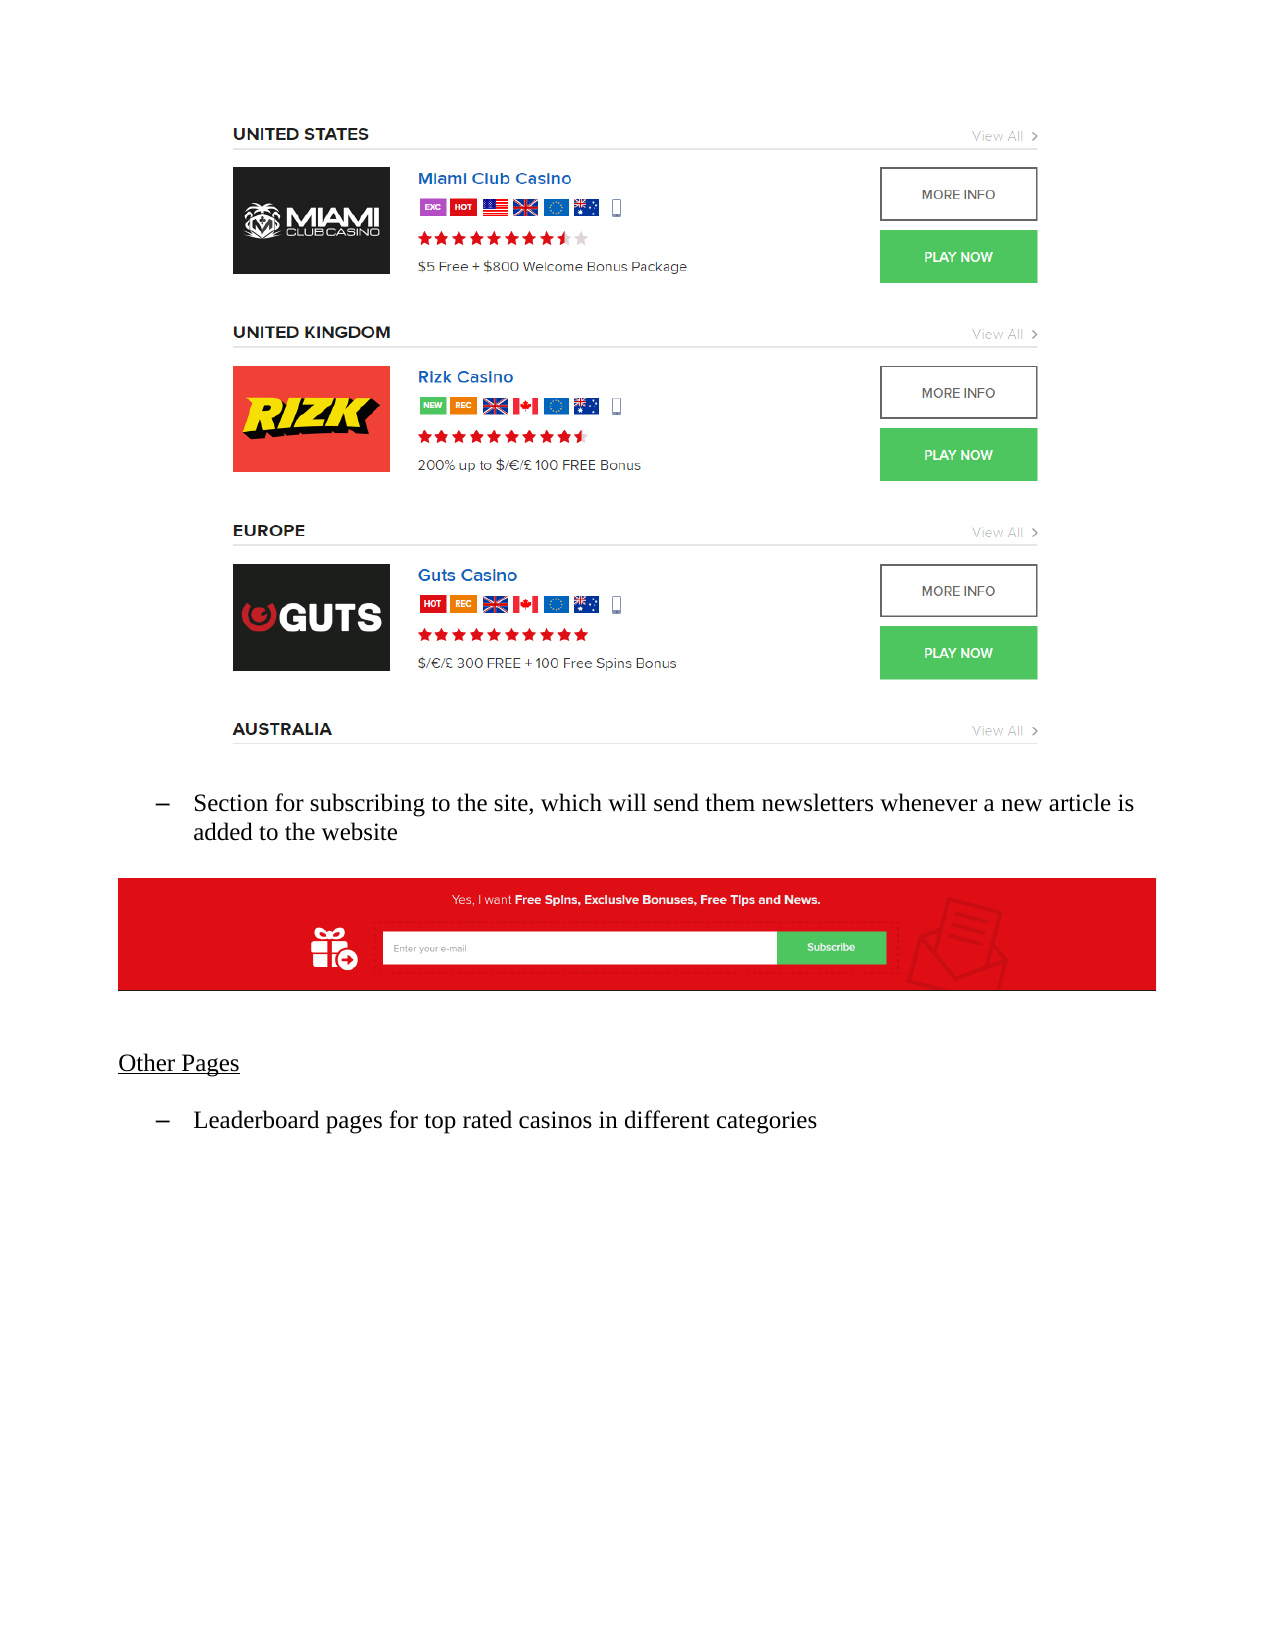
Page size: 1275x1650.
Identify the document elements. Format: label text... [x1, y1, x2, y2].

picture [118, 874, 1157, 991]
text Other Pages [118, 1048, 1157, 1077]
list Leaderboard pages for top rated casinos in different categories [156, 1106, 1157, 1134]
list Section for subscribing to the site, which will send them newsletters whenever a new article is added to the website [156, 788, 1157, 846]
picture [225, 118, 1050, 760]
